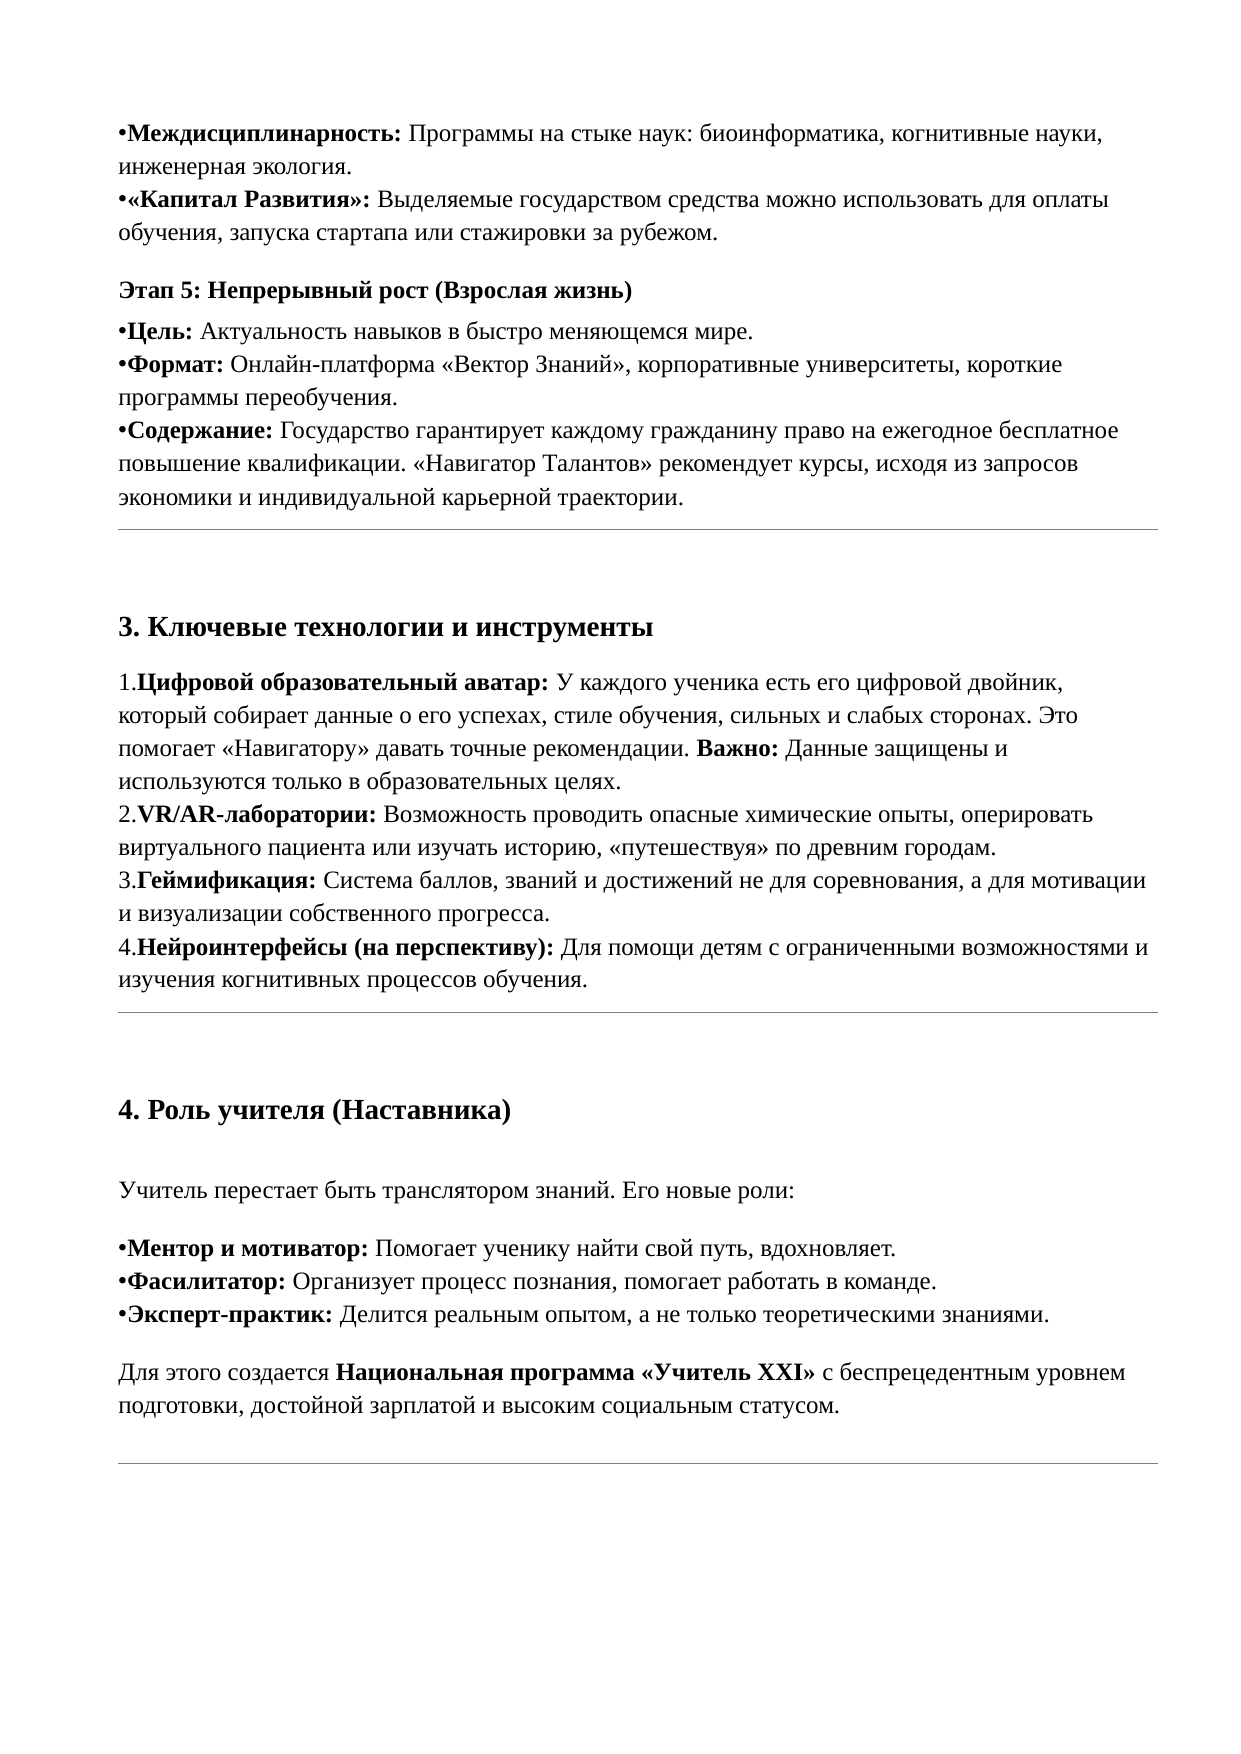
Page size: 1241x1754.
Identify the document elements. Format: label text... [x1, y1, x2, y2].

list Геймификация: Система баллов, званий и достижений не для соревнования, а для мотивации и визуализации собственного прогресса. [118, 866, 1158, 927]
list Эксперт-практик: Делится реальным опытом, а не только теоретическими знаниями. [118, 1299, 1158, 1328]
list Нейроинтерфейсы (на перспективу): Для помощи детям с ограниченными возможностями и изучения когнитивных процессов обучения. [118, 932, 1158, 993]
list Цель: Актуальность навыков в быстро меняющемся мире. [118, 316, 1158, 345]
subtitle 4. Роль учителя (Наставника) [118, 1092, 1158, 1125]
text Для этого создается Национальная программа «Учитель XXI» с беспрецедентным уровнем подготовки, достойной зарплатой и высоким социальным статусом. [118, 1357, 1158, 1419]
text Учитель перестает быть транслятором знаний. Его новые роли: [118, 1175, 1158, 1204]
list Фасилитатор: Организует процесс познания, помогает работать в команде. [118, 1266, 1158, 1295]
list Ментор и мотиватор: Помогает ученику найти свой путь, вдохновляет. [118, 1233, 1158, 1262]
list «Капитал Развития»: Выделяемые государством средства можно использовать для оплаты обучения, запуска стартапа или стажировки за рубежом. [118, 184, 1158, 246]
list Цифровой образовательный аватар: У каждого ученика есть его цифровой двойник, который собирает данные о его успехах, стиле обучения, сильных и слабых сторонах. Это помогает «Навигатору» давать точные рекомендации. Важно: Данные защищены и используются только в образовательных целях. [118, 667, 1158, 795]
subtitle 3. Ключевые технологии и инструменты [118, 609, 1158, 642]
subtitle Этап 5: Непрерывный рост (Взрослая жизнь) [118, 275, 1158, 304]
list Формат: Онлайн-платформа «Вектор Знаний», корпоративные университеты, короткие программы переобучения. [118, 349, 1158, 411]
list Содержание: Государство гарантирует каждому гражданину право на ежегодное бесплатное повышение квалификации. «Навигатор Талантов» рекомендует курсы, исходя из запросов экономики и индивидуальной карьерной траектории. [118, 416, 1158, 510]
list Междисциплинарность: Программы на стыке наук: биоинформатика, когнитивные науки, инженерная экология. [118, 118, 1158, 180]
list VR/AR-лаборатории: Возможность проводить опасные химические опыты, оперировать виртуального пациента или изучать историю, «путешествуя» по древним городам. [118, 799, 1158, 861]
